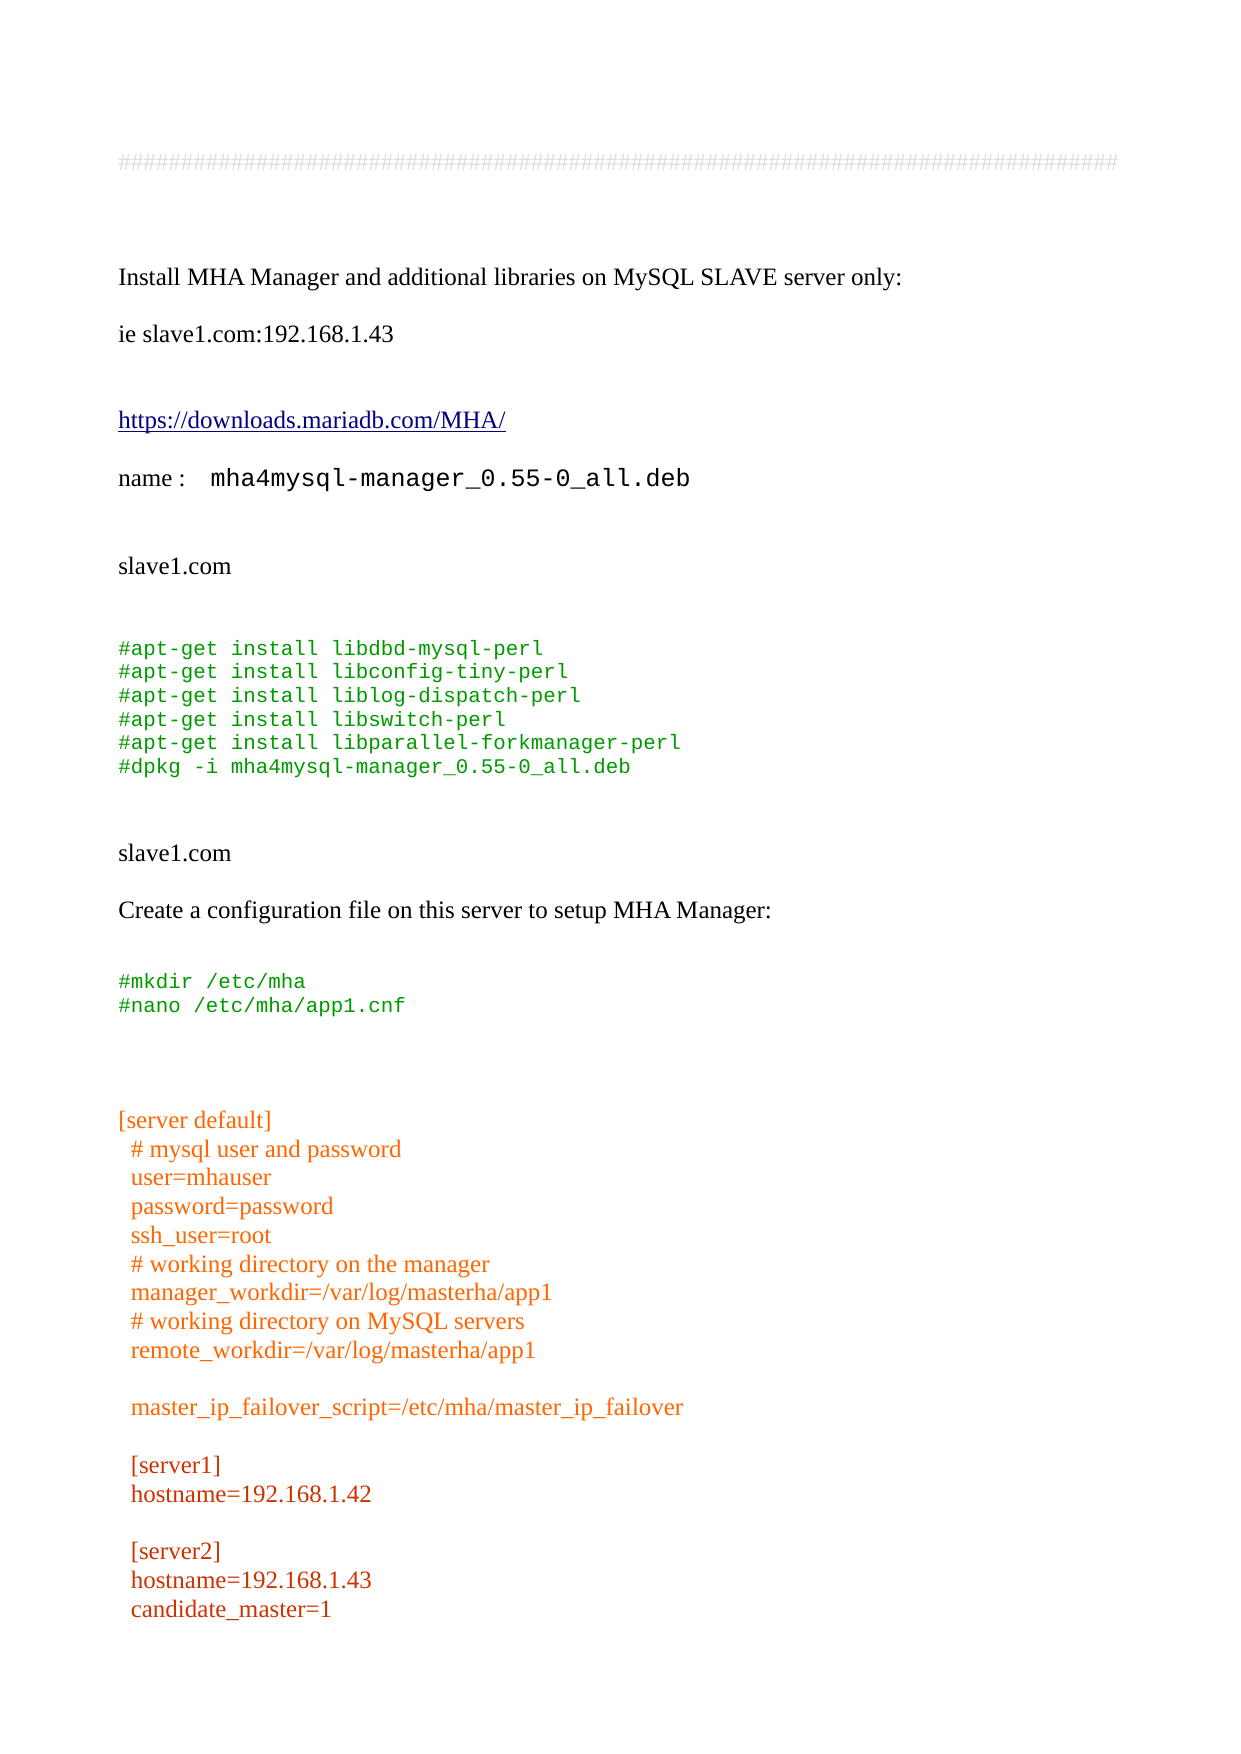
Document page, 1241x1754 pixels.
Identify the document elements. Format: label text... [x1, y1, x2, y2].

text # mysql user and password [118, 1134, 1122, 1162]
text #nano /etc/mha/app1.cnf [118, 995, 1122, 1019]
text #mkdir /etc/mha [118, 971, 1122, 995]
text hostname=192.168.1.42 [118, 1479, 1122, 1507]
text remote_workdir=/var/log/masterha/app1 [118, 1335, 1122, 1364]
text [server default] [118, 1105, 1122, 1134]
text #apt-get install liblog-dispatch-perl [118, 685, 1122, 709]
text ################################################################################ [118, 147, 1122, 176]
text https://downloads.mariadb.com/MHA/ [118, 406, 1122, 434]
text ie slave1.com:192.168.1.43 [118, 319, 1122, 348]
text master_ip_failover_script=/etc/mha/master_ip_failover [118, 1392, 1122, 1421]
text Install MHA Manager and additional libraries on MySQL SLAVE server only: [118, 262, 1122, 291]
text #apt-get install libswitch-perl [118, 709, 1122, 732]
text slave1.com [118, 551, 1122, 580]
text # working directory on the manager [118, 1249, 1122, 1277]
text slave1.com [118, 838, 1122, 867]
text #dpkg -i mha4mysql-manager_0.55-0_all.deb [118, 756, 1122, 779]
text Create a configuration file on this server to setup MHA Manager: [118, 895, 1122, 924]
text # working directory on MySQL servers [118, 1306, 1122, 1335]
text #apt-get install libconfig-tiny-perl [118, 661, 1122, 685]
text ssh_user=root [118, 1220, 1122, 1249]
text candidate_master=1 [118, 1594, 1122, 1622]
text #apt-get install libdbd-mysql-perl [118, 638, 1122, 661]
text [server2] [118, 1536, 1122, 1565]
text hostname=192.168.1.43 [118, 1565, 1122, 1594]
text manager_workdir=/var/log/masterha/app1 [118, 1277, 1122, 1306]
text #apt-get install libparallel-forkmanager-perl [118, 732, 1122, 756]
text name : mha4mysql-manager_0.55-0_all.deb [118, 463, 1122, 494]
text user=mhauser [118, 1162, 1122, 1191]
text [server1] [118, 1450, 1122, 1479]
text password=password [118, 1191, 1122, 1220]
